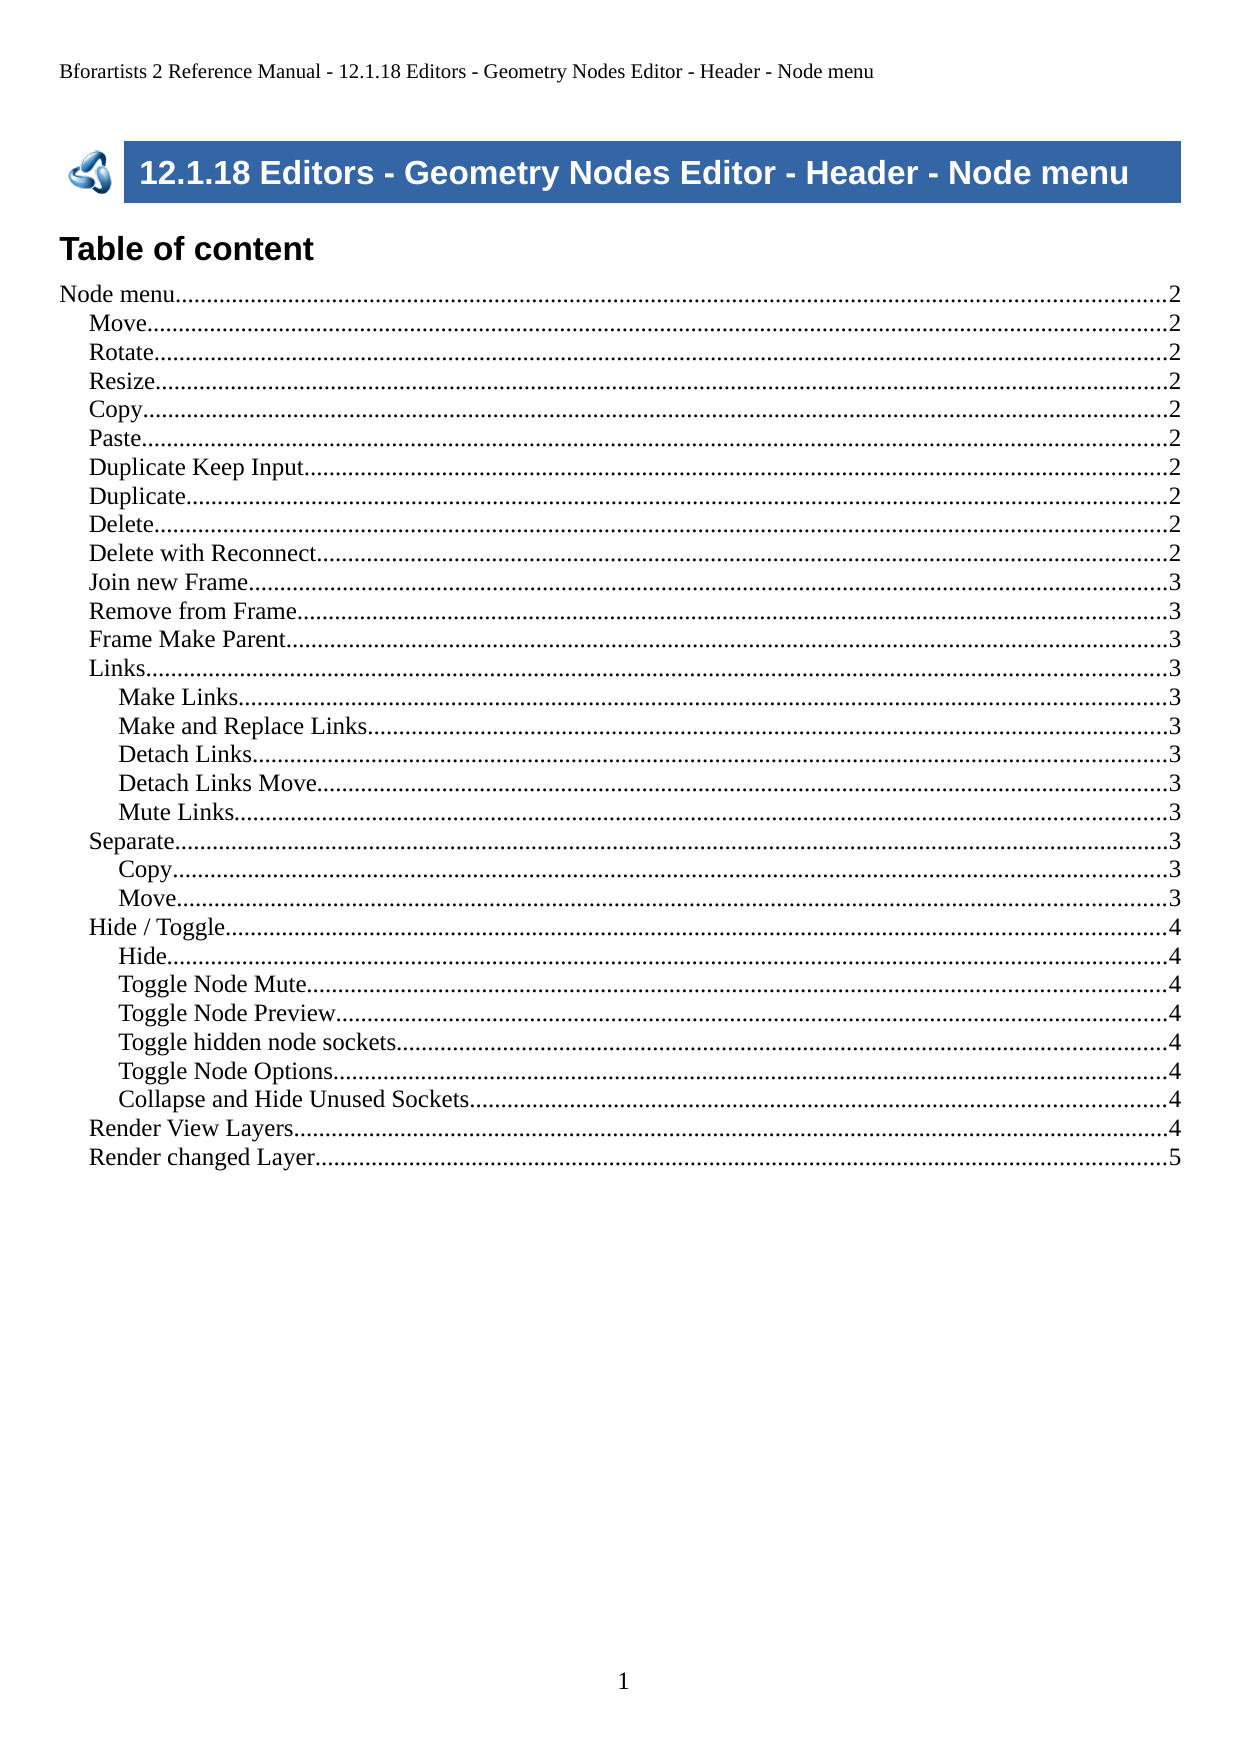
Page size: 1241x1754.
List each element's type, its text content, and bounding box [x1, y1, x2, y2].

text Toggle Node Preview 4 [118, 998, 1181, 1027]
text Copy 2 [88, 394, 1181, 423]
text Hide 4 [118, 941, 1181, 969]
text Mute Links 3 [118, 797, 1181, 826]
text Render changed Layer 5 [88, 1142, 1181, 1171]
table_header [59, 141, 124, 203]
text Node menu 2 [59, 279, 1181, 308]
text Join new Frame 3 [88, 567, 1181, 596]
table_header 12.1.18 Editors - Geometry Nodes Editor - Header - Node menu [124, 141, 1181, 203]
picture [65, 147, 114, 197]
text Collapse and Hide Unused Sockets 4 [118, 1084, 1181, 1113]
text Links 3 [88, 653, 1181, 682]
text Frame Make Parent 3 [88, 624, 1181, 653]
text Toggle Node Options 4 [118, 1056, 1181, 1084]
text Remove from Frame 3 [88, 596, 1181, 624]
text Move 2 [88, 308, 1181, 337]
text Detach Links Move 3 [118, 768, 1181, 797]
text Delete 2 [88, 509, 1181, 538]
text Paste 2 [88, 423, 1181, 452]
text Make and Replace Links 3 [118, 711, 1181, 739]
text Resize 2 [88, 366, 1181, 394]
subtitle Table of content [59, 228, 1181, 267]
text Toggle Node Mute 4 [118, 969, 1181, 998]
text Separate 3 [88, 826, 1181, 854]
text Rotate 2 [88, 337, 1181, 366]
text Make Links 3 [118, 682, 1181, 711]
text Move 3 [118, 883, 1181, 912]
text Detach Links 3 [118, 739, 1181, 768]
text Toggle hidden node sockets 4 [118, 1027, 1181, 1056]
text Duplicate Keep Input 2 [88, 452, 1181, 481]
text Delete with Reconnect 2 [88, 538, 1181, 567]
text Render View Layers 4 [88, 1113, 1181, 1142]
text Duplicate 2 [88, 481, 1181, 509]
text Hide / Toggle 4 [88, 912, 1181, 941]
text Copy 3 [118, 854, 1181, 883]
